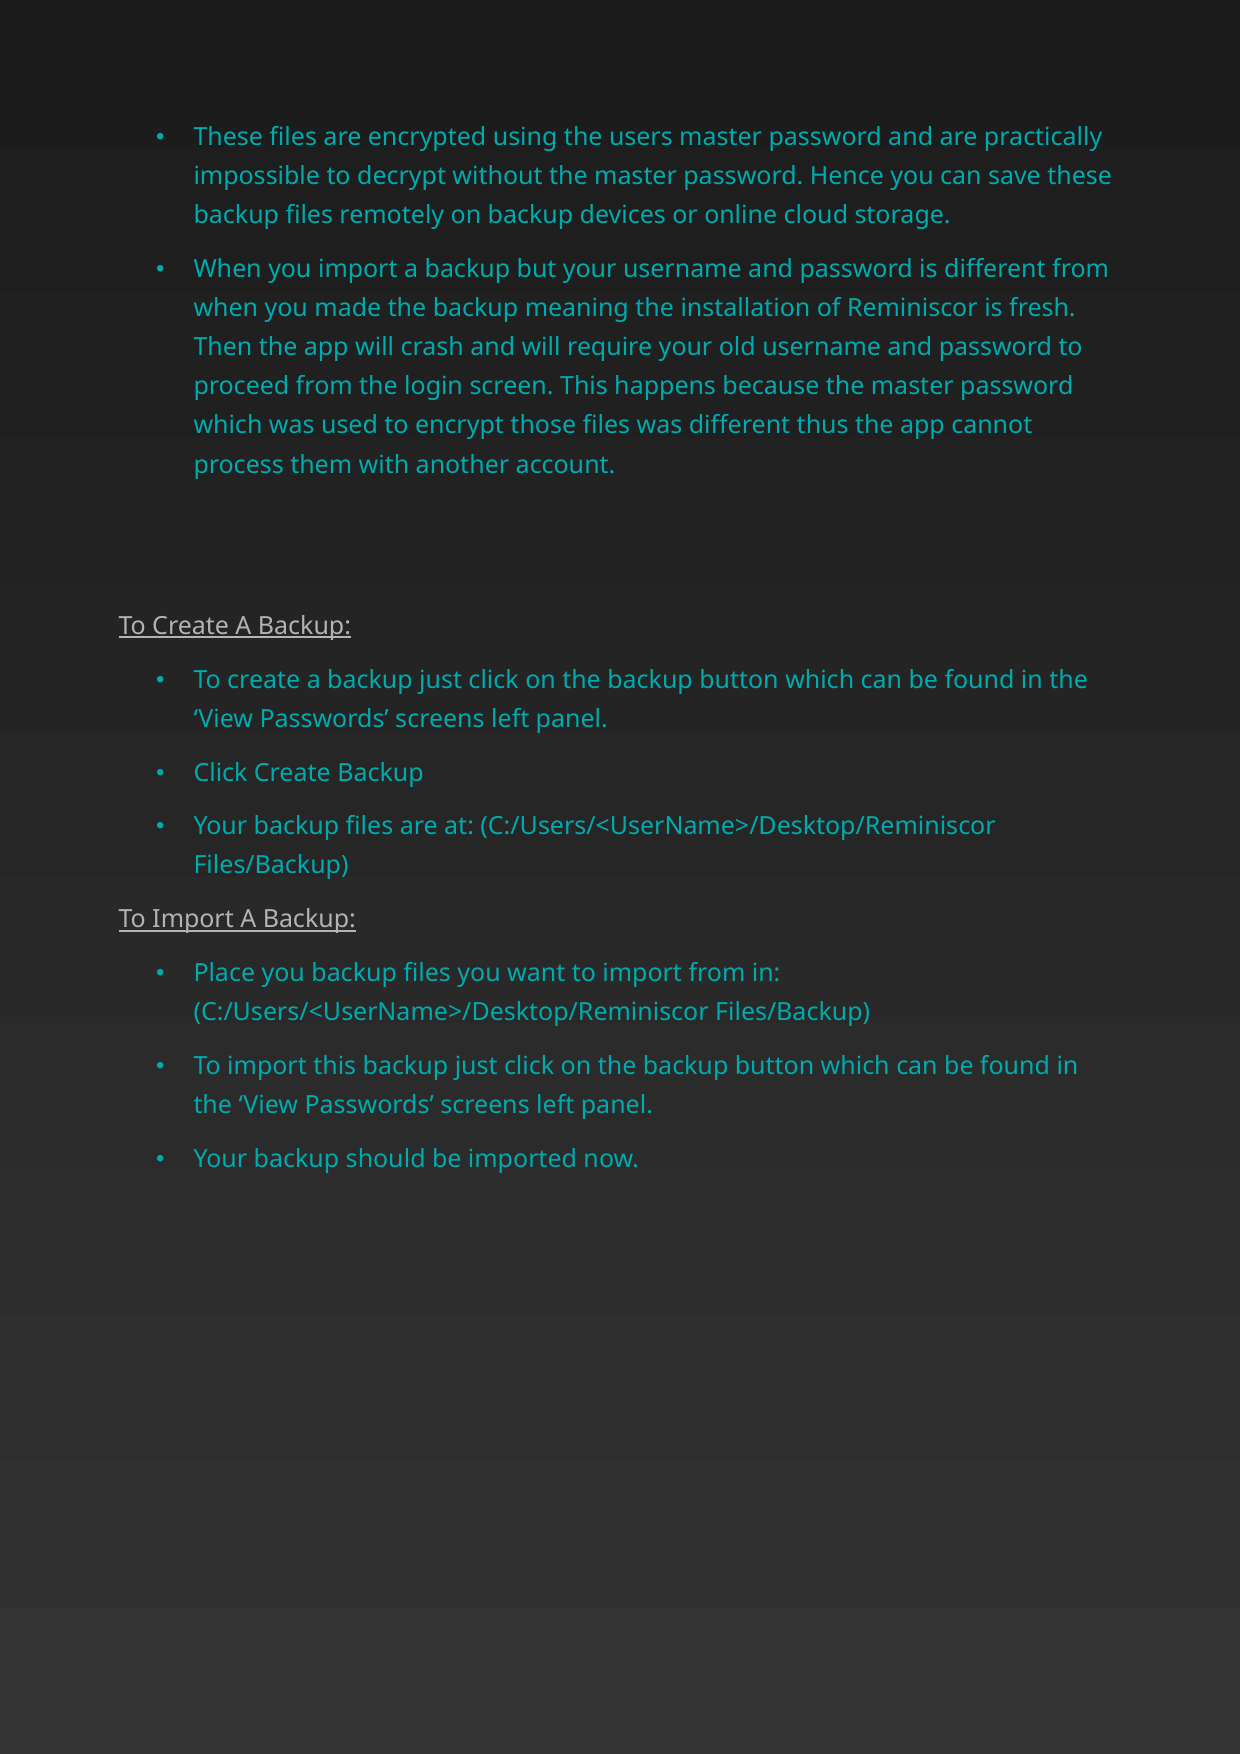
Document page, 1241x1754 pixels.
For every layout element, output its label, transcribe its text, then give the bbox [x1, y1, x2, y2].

text To Create A Backup: [118, 607, 1122, 642]
text To Import A Backup: [118, 901, 1122, 935]
list Place you backup files you want to import from in: (C:/Users/<UserName>/Desktop/Reminiscor Files/Backup) [156, 954, 1122, 1028]
list When you import a backup but your username and password is different from when you made the backup meaning the installation of Reminiscor is fresh. Then the app will crash and will require your old username and password to proceed from the login screen. This happens because the master password which was used to encrypt those files was different thus the app cannot process them with another account. [156, 250, 1122, 480]
list These files are encrypted using the users master password and are practically impossible to decrypt without the master password. Hence you can save these backup files remotely on backup devices or online cloud storage. [156, 118, 1122, 231]
list Your backup files are at: (C:/Users/<UserName>/Desktop/Reminiscor Files/Backup) [156, 808, 1122, 881]
list Your backup should be imported now. [156, 1140, 1122, 1174]
list To import this backup just click on the backup button which can be found in the ‘View Passwords’ screens left panel. [156, 1047, 1122, 1121]
list Click Create Backup [156, 754, 1122, 788]
list To create a backup just click on the backup button which can be found in the ‘View Passwords’ screens left panel. [156, 661, 1122, 734]
